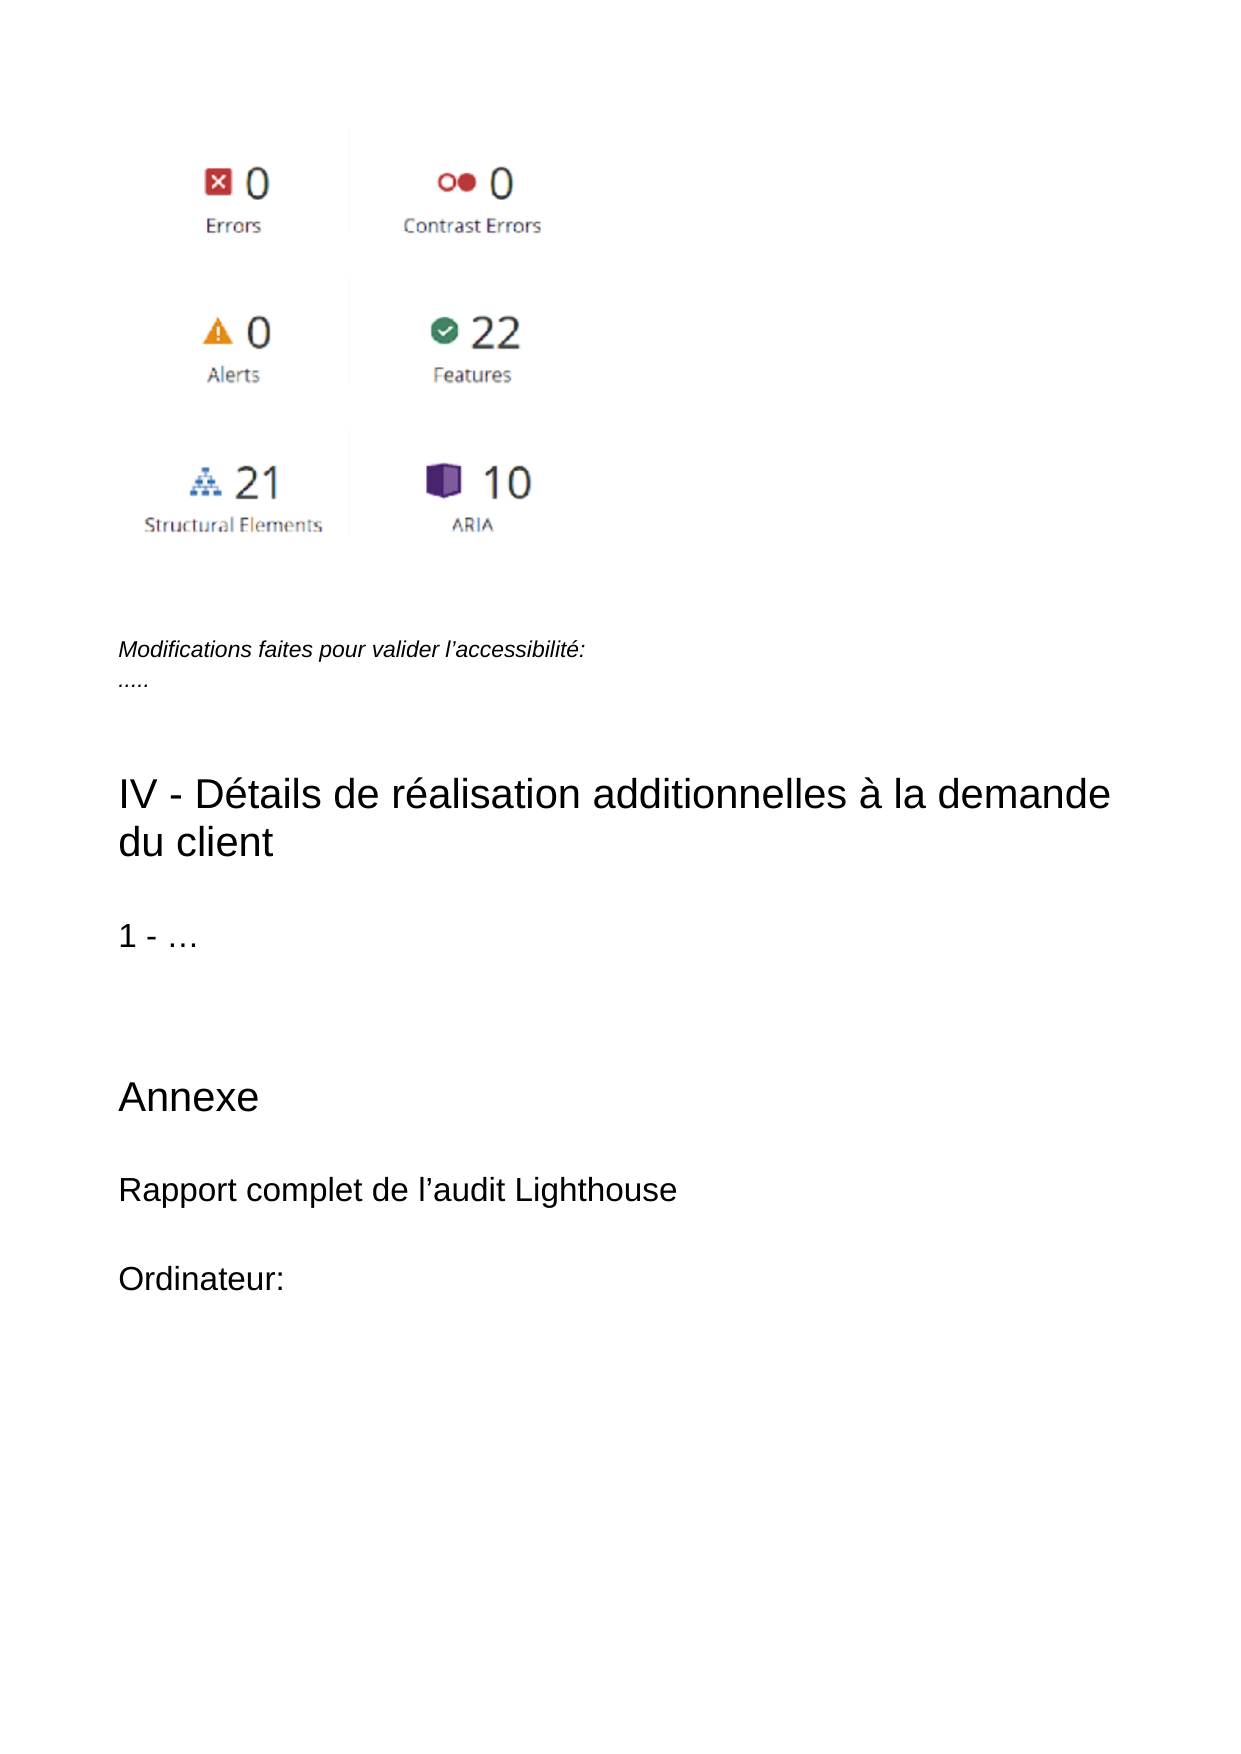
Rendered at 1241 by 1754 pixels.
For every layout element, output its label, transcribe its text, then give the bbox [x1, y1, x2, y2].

text ..... [118, 666, 1122, 692]
text 1 - … [118, 916, 1122, 954]
text Annexe [118, 1073, 1122, 1121]
text Modifications faites pour valider l’accessibilité: [118, 636, 1122, 662]
text Ordinateur: [118, 1259, 1122, 1297]
text Rapport complet de l’audit Lighthouse [118, 1171, 1122, 1209]
text IV - Détails de réalisation additionnelles à la demande du client [118, 770, 1122, 866]
